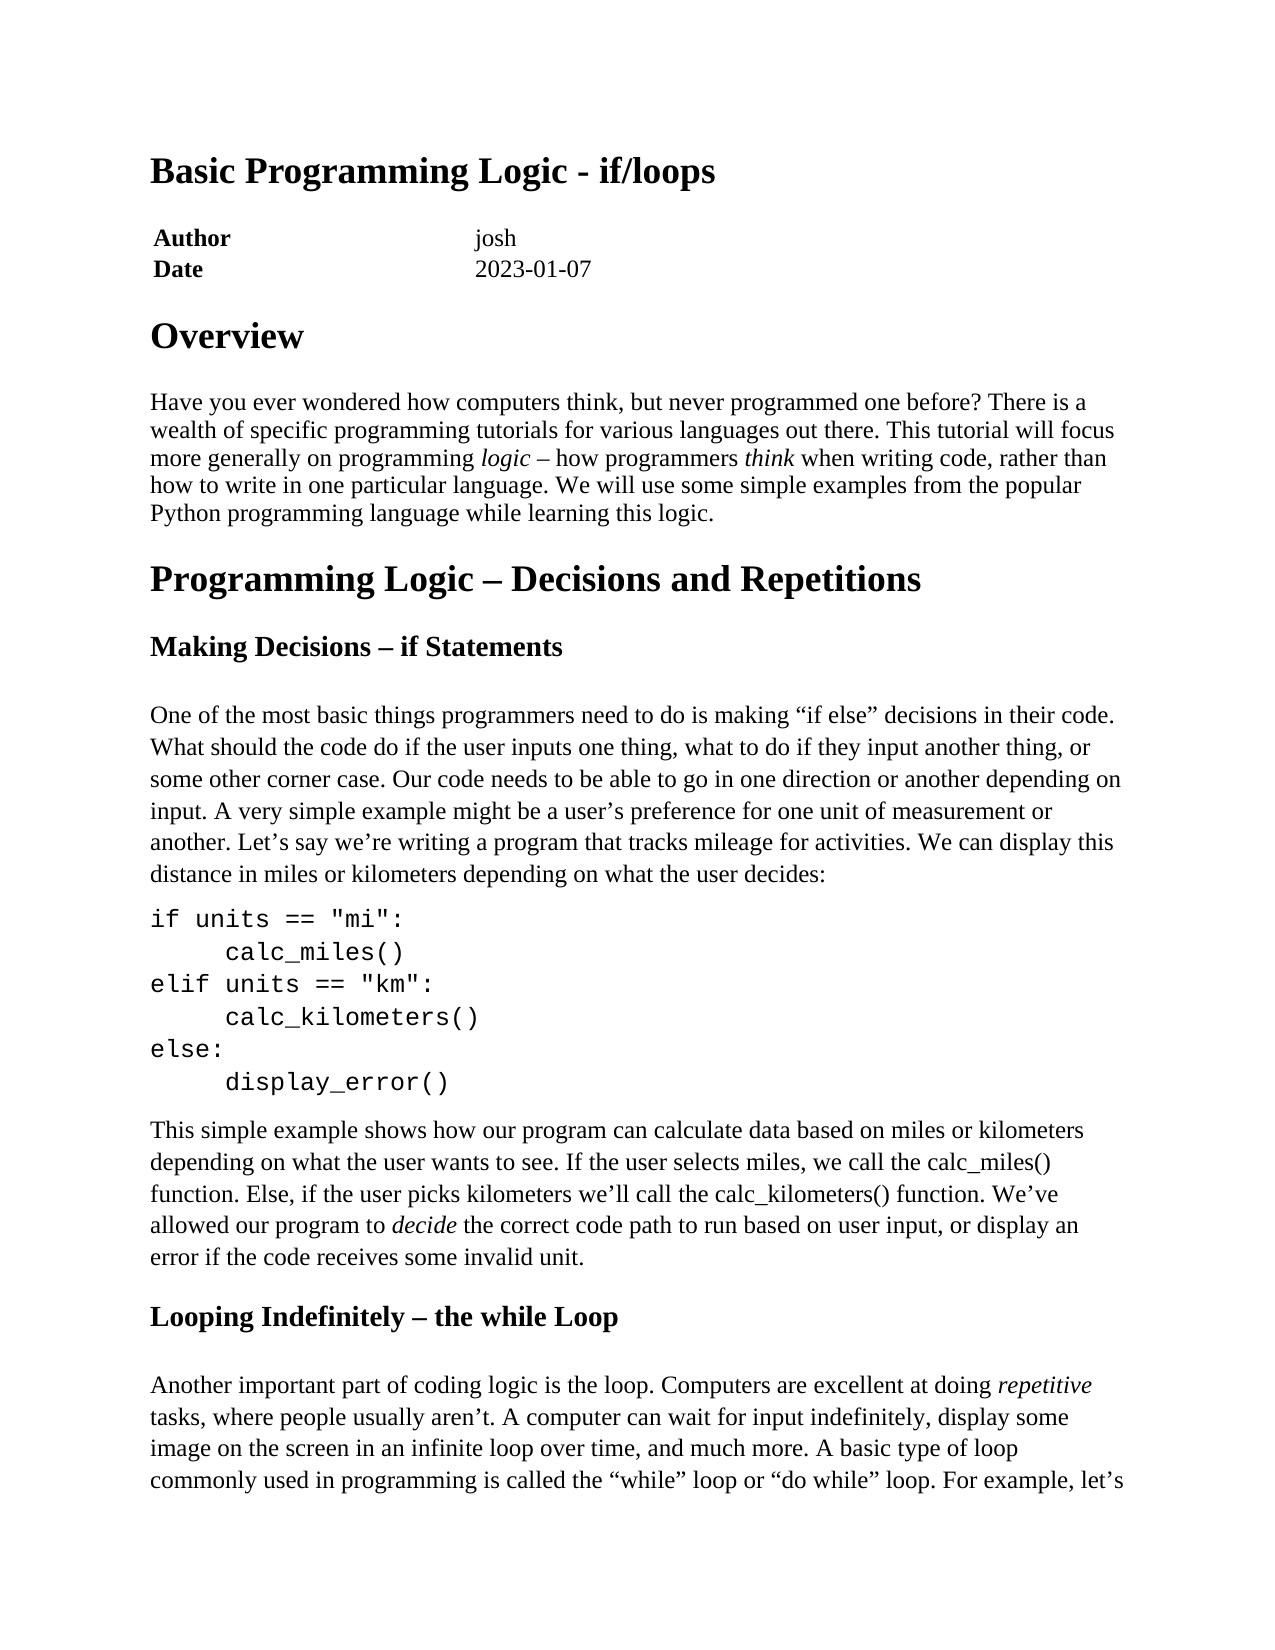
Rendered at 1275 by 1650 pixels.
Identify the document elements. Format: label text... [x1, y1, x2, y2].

text Another important part of coding logic is the loop. Computers are excellent at doing repetitive tasks, where people usually aren’t. A computer can wait for input indefinitely, display some image on the screen in an infinite loop over time, and much more. A basic type of loop commonly used in programming is called the “while” loop or “do while” loop. For example, let’s [150, 1371, 1125, 1494]
table_cell Date [152, 254, 473, 284]
subtitle Basic Programming Logic - if/loops [150, 150, 1125, 192]
subtitle Looping Indefinitely – the while Loop [150, 1300, 1125, 1365]
text if units == "mi": calc_miles() elif units == "km": calc_kilometers() else: display_error() [150, 907, 1125, 1097]
table_header Author [152, 223, 473, 253]
table_cell 2023-01-07 [473, 254, 1127, 284]
text Have you ever wondered how computers think, but never programmed one before? There is a wealth of specific programming tutorials for various languages out there. This tutorial will focus more generally on programming logic – how programmers think when writing code, rather than how to write in one particular language. We will use some simple examples from the popular Python programming language while learning this logic. [150, 388, 1125, 527]
subtitle Programming Logic – Decisions and Repetitions [150, 558, 1125, 599]
subtitle Overview [150, 316, 1125, 357]
text One of the most basic things programmers need to do is making “if else” decisions in their code. What should the code do if the user inputs one thing, what to do if they input another thing, or some other corner case. Our code needs to be able to go in one direction or another depending on input. A very simple example might be a user’s preference for one unit of measurement or another. Let’s say we’re writing a program that tracks mileage for activities. We can display this distance in miles or kilometers depending on what the user decides: [150, 701, 1125, 888]
table_header josh [473, 223, 1127, 253]
text This simple example shows how our program can calculate data based on miles or kilometers depending on what the user wants to see. If the user selects miles, we call the calc_miles() function. Else, if the user picks kilometers we’ll call the calc_kilometers() function. We’ve allowed our program to decide the correct code path to run based on user input, or display an error if the code receives some invalid unit. [150, 1116, 1125, 1271]
subtitle Making Decisions – if Statements [150, 631, 1125, 695]
